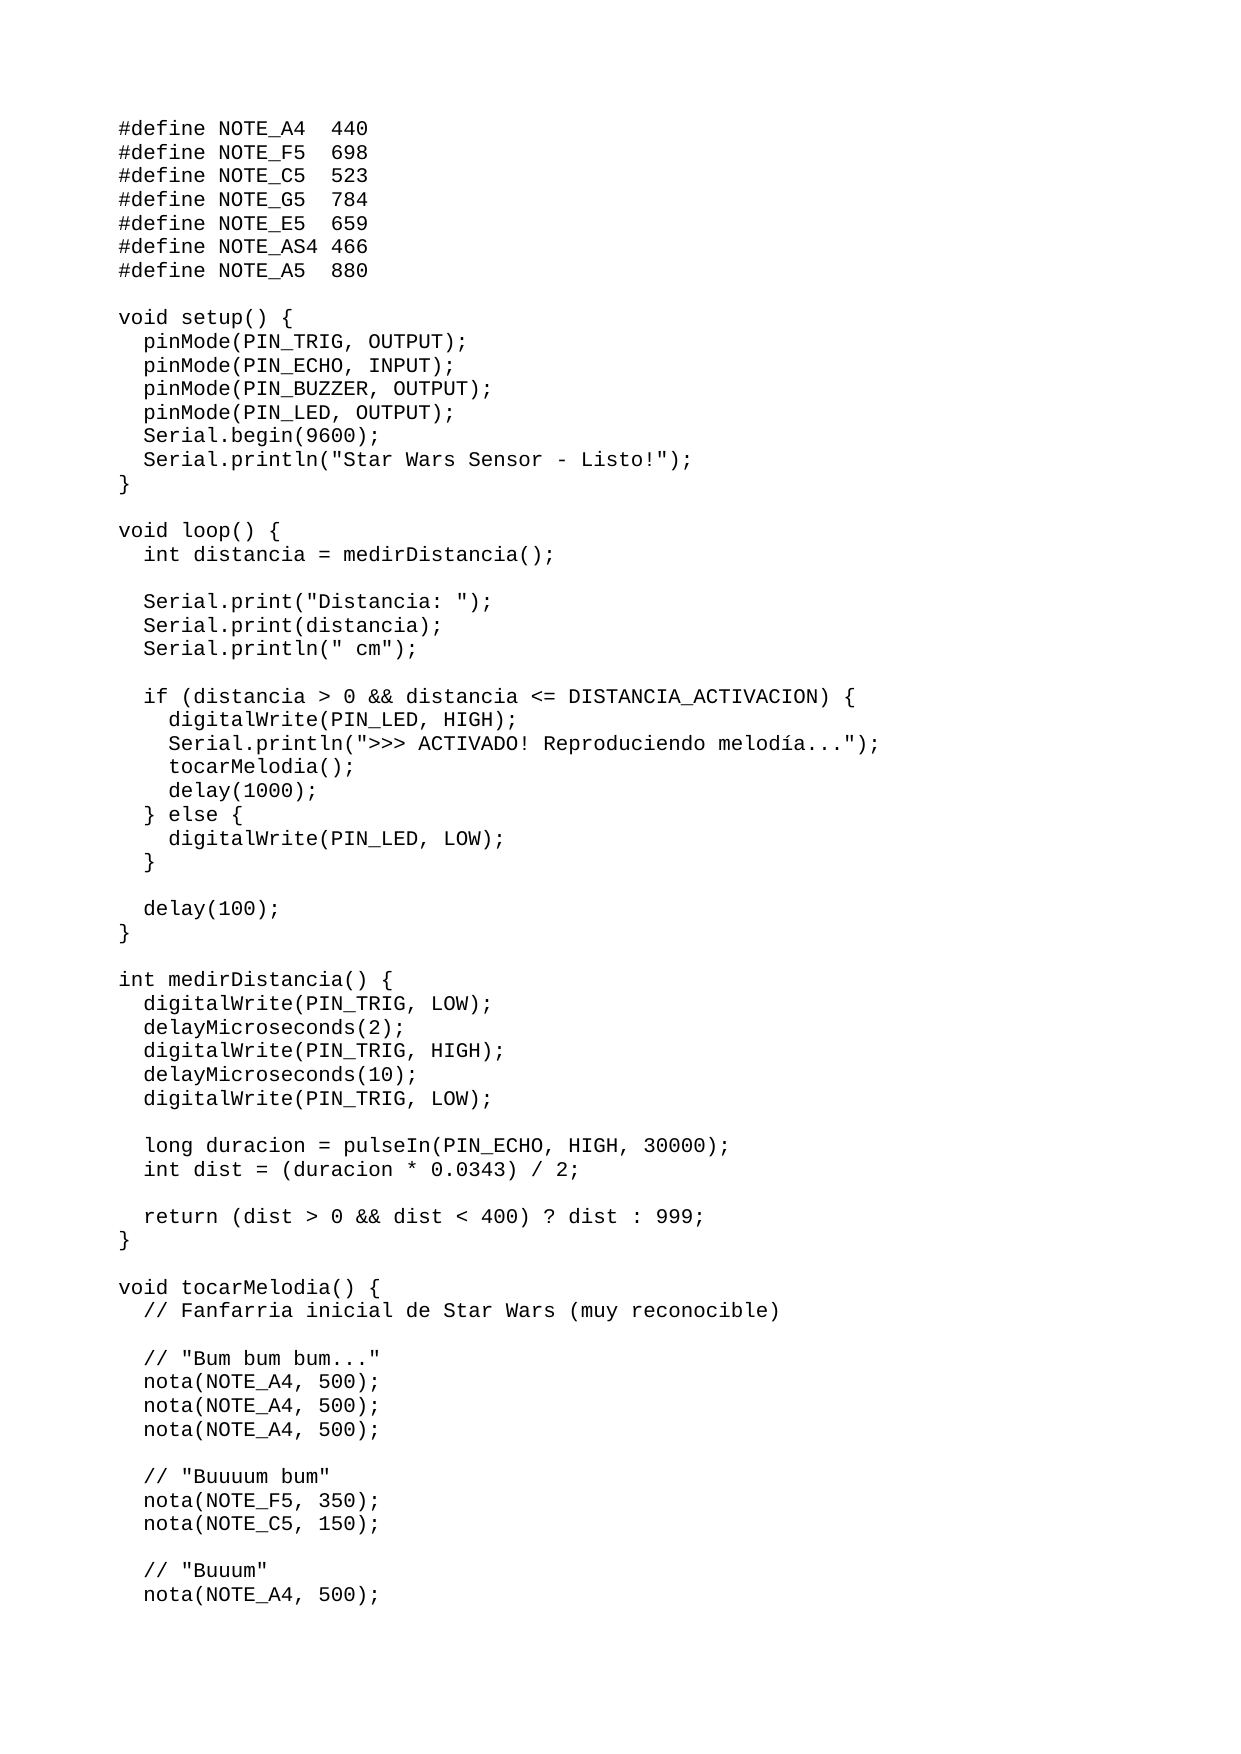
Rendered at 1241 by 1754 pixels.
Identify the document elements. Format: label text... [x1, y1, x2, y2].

text Serial.println("Star Wars Sensor - Listo!"); [118, 449, 1122, 473]
text } [118, 922, 1122, 946]
text #define NOTE_E5 659 [118, 213, 1122, 236]
text } [118, 473, 1122, 496]
text nota(NOTE_C5, 150); [118, 1513, 1122, 1537]
text int dist = (duracion * 0.0343) / 2; [118, 1158, 1122, 1182]
text delay(1000); [118, 780, 1122, 804]
text } [118, 1229, 1122, 1253]
text digitalWrite(PIN_TRIG, LOW); [118, 993, 1122, 1017]
text digitalWrite(PIN_LED, LOW); [118, 827, 1122, 851]
text pinMode(PIN_BUZZER, OUTPUT); [118, 378, 1122, 402]
text int medirDistancia() { [118, 969, 1122, 993]
text delay(100); [118, 898, 1122, 922]
text #define NOTE_F5 698 [118, 142, 1122, 165]
text Serial.begin(9600); [118, 426, 1122, 449]
text delayMicroseconds(10); [118, 1064, 1122, 1088]
text #define NOTE_A4 440 [118, 118, 1122, 142]
text nota(NOTE_A4, 500); [118, 1419, 1122, 1442]
text nota(NOTE_A4, 500); [118, 1584, 1122, 1608]
text } [118, 851, 1122, 875]
text delayMicroseconds(2); [118, 1017, 1122, 1040]
text return (dist > 0 && dist < 400) ? dist : 999; [118, 1206, 1122, 1229]
text Serial.print("Distancia: "); [118, 591, 1122, 615]
text // "Buuuum bum" [118, 1466, 1122, 1489]
text // Fanfarria inicial de Star Wars (muy reconocible) [118, 1300, 1122, 1324]
text pinMode(PIN_LED, OUTPUT); [118, 402, 1122, 426]
text digitalWrite(PIN_TRIG, HIGH); [118, 1040, 1122, 1064]
text void setup() { [118, 307, 1122, 331]
text #define NOTE_G5 784 [118, 189, 1122, 213]
text // "Buuum" [118, 1561, 1122, 1584]
text pinMode(PIN_TRIG, OUTPUT); [118, 331, 1122, 354]
text #define NOTE_C5 523 [118, 165, 1122, 189]
text digitalWrite(PIN_TRIG, LOW); [118, 1088, 1122, 1111]
text nota(NOTE_A4, 500); [118, 1371, 1122, 1395]
text pinMode(PIN_ECHO, INPUT); [118, 354, 1122, 378]
text Serial.print(distancia); [118, 615, 1122, 638]
text digitalWrite(PIN_LED, HIGH); [118, 709, 1122, 733]
text long duracion = pulseIn(PIN_ECHO, HIGH, 30000); [118, 1135, 1122, 1158]
text Serial.println(">>> ACTIVADO! Reproduciendo melodía..."); [118, 733, 1122, 757]
text // "Bum bum bum..." [118, 1348, 1122, 1371]
text } else { [118, 804, 1122, 827]
text if (distancia > 0 && distancia <= DISTANCIA_ACTIVACION) { [118, 686, 1122, 709]
text Serial.println(" cm"); [118, 638, 1122, 662]
text #define NOTE_AS4 466 [118, 236, 1122, 260]
text void tocarMelodia() { [118, 1277, 1122, 1300]
text nota(NOTE_F5, 350); [118, 1489, 1122, 1513]
text int distancia = medirDistancia(); [118, 544, 1122, 567]
text nota(NOTE_A4, 500); [118, 1395, 1122, 1419]
text tocarMelodia(); [118, 757, 1122, 780]
text #define NOTE_A5 880 [118, 260, 1122, 284]
text void loop() { [118, 520, 1122, 544]
